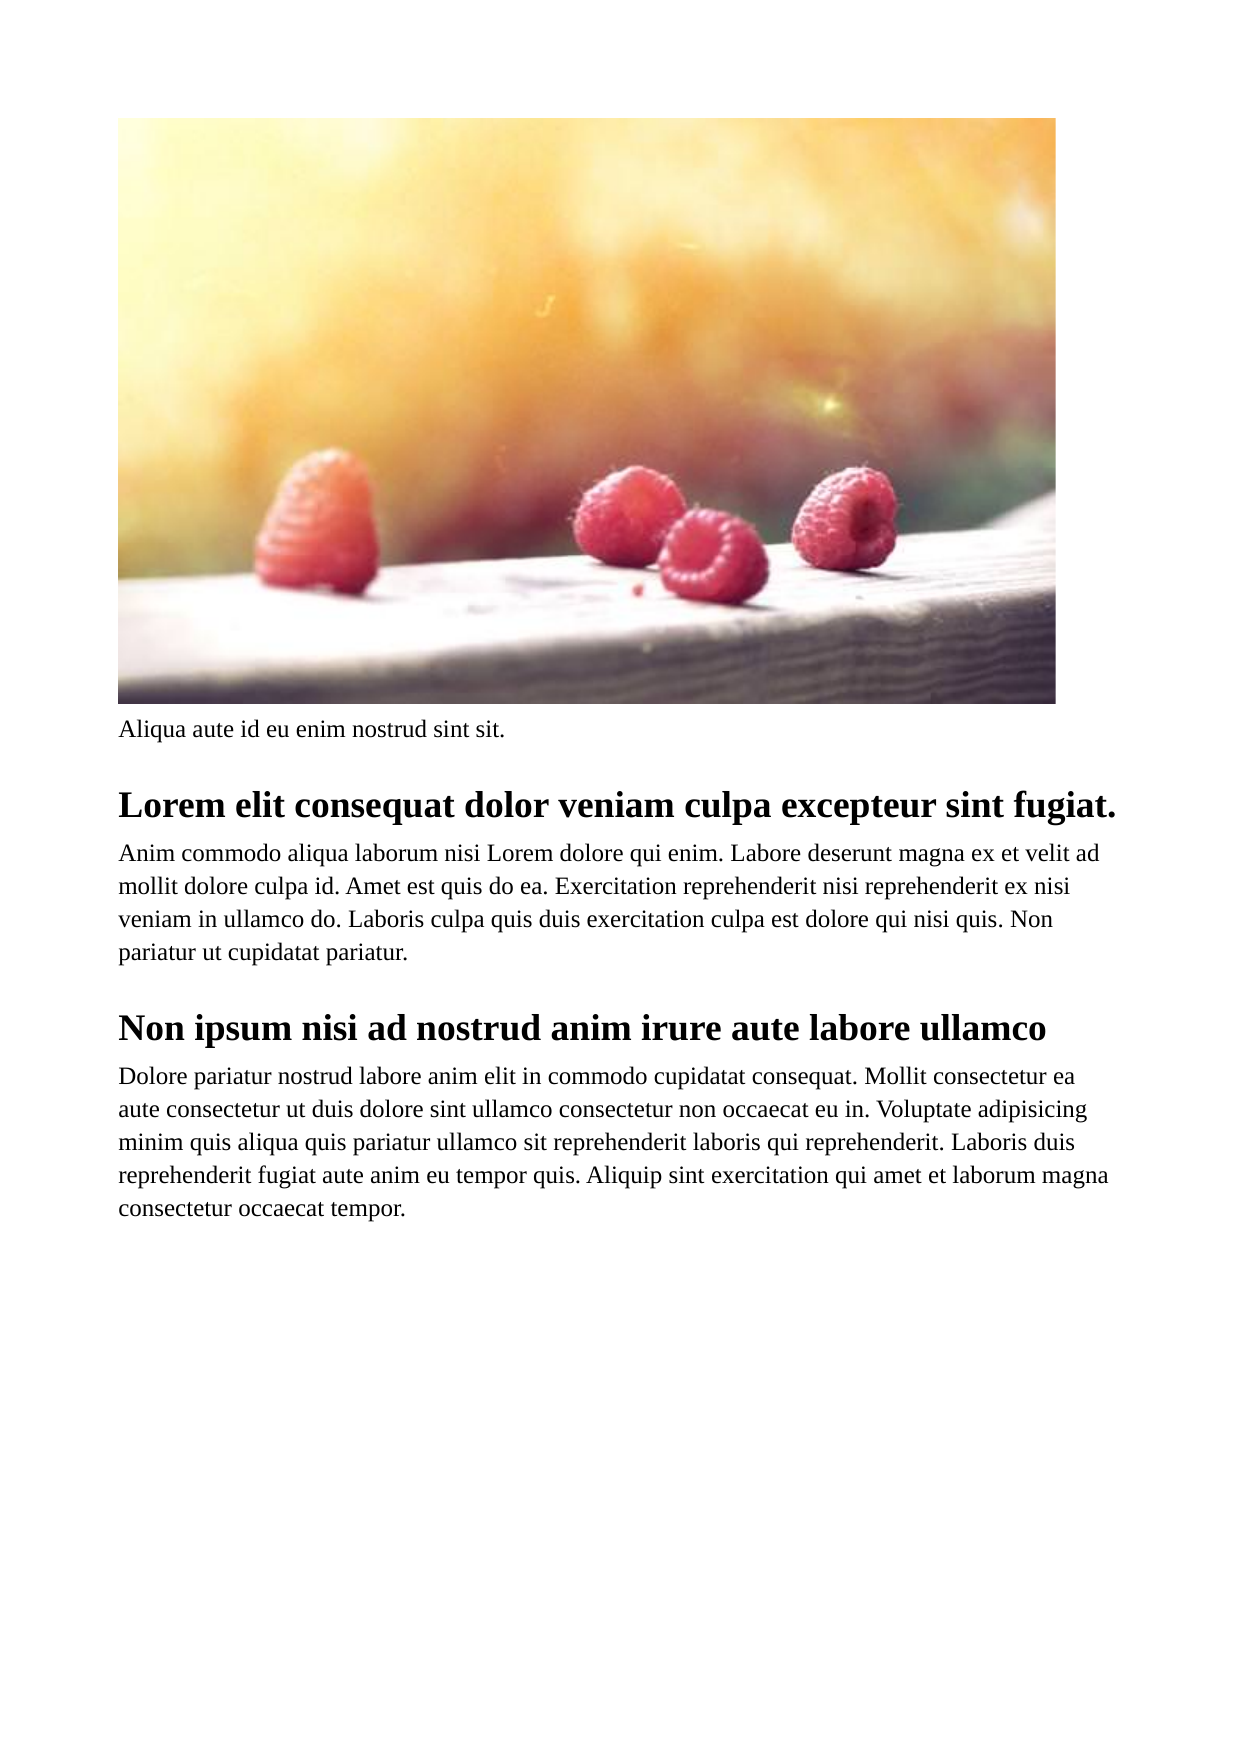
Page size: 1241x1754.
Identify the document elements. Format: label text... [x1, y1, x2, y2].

text Dolore pariatur nostrud labore anim elit in commodo cupidatat consequat. Mollit consectetur ea aute consectetur ut duis dolore sint ullamco consectetur non occaecat eu in. Voluptate adipisicing minim quis aliqua quis pariatur ullamco sit reprehenderit laboris qui reprehenderit. Laboris duis reprehenderit fugiat aute anim eu tempor quis. Aliquip sint exercitation qui amet et laborum magna consectetur occaecat tempor. [118, 1061, 1122, 1222]
subtitle Non ipsum nisi ad nostrud anim irure aute labore ullamco [118, 1005, 1122, 1048]
text Aliqua aute id eu enim nostrud sint sit. [118, 118, 1122, 742]
picture [118, 118, 1056, 704]
subtitle Lorem elit consequat dolor veniam culpa excepteur sint fugiat. [118, 782, 1122, 825]
text Anim commodo aliqua laborum nisi Lorem dolore qui enim. Labore deserunt magna ex et velit ad mollit dolore culpa id. Amet est quis do ea. Exercitation reprehenderit nisi reprehenderit ex nisi veniam in ullamco do. Laboris culpa quis duis exercitation culpa est dolore qui nisi quis. Non pariatur ut cupidatat pariatur. [118, 838, 1122, 966]
